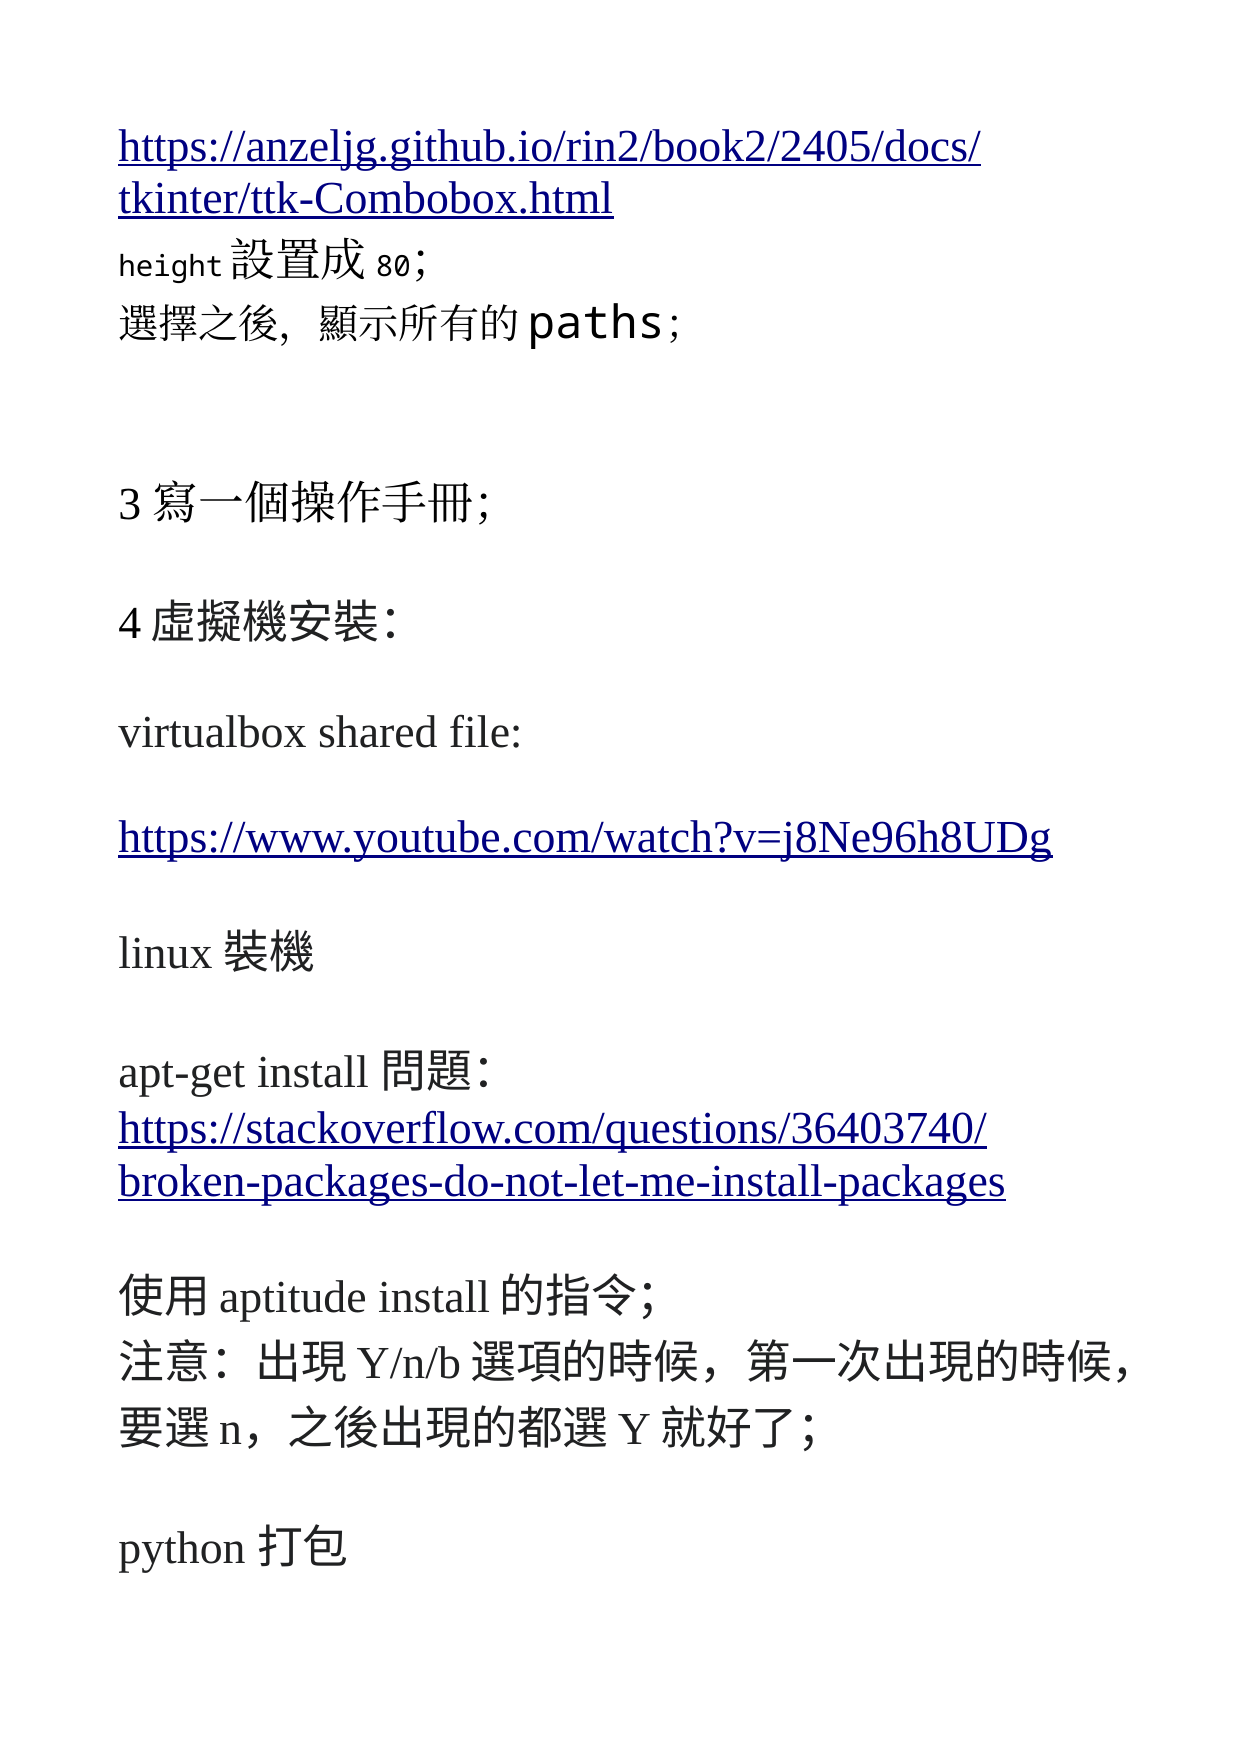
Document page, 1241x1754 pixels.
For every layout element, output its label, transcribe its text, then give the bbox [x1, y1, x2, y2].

text linux 裝機 [118, 915, 1122, 982]
text 使用aptitude install的指令； [118, 1259, 1122, 1325]
text python 打包 [118, 1511, 1122, 1577]
text height設置成80； [118, 223, 1122, 289]
text https://stackoverflow.com/questions/36403740/broken-packages-do-not-let-me-install-packages [118, 1101, 1122, 1206]
text 4虛擬機安裝： [118, 585, 1122, 652]
text https://www.youtube.com/watch?v=j8Ne96h8UDg [118, 810, 1122, 863]
text 3 寫一個操作手冊； [118, 467, 1122, 533]
text virtualbox shared file: [118, 704, 1122, 757]
text https://anzeljg.github.io/rin2/book2/2405/docs/tkinter/ttk-Combobox.html [118, 118, 1122, 223]
text 選擇之後，顯示所有的paths； [118, 289, 1122, 352]
text apt-get install 問題： [118, 1034, 1122, 1101]
text 注意：出現Y/n/b選項的時候，第一次出現的時候，要選n，之後出現的都選Y就好了； [118, 1325, 1122, 1458]
